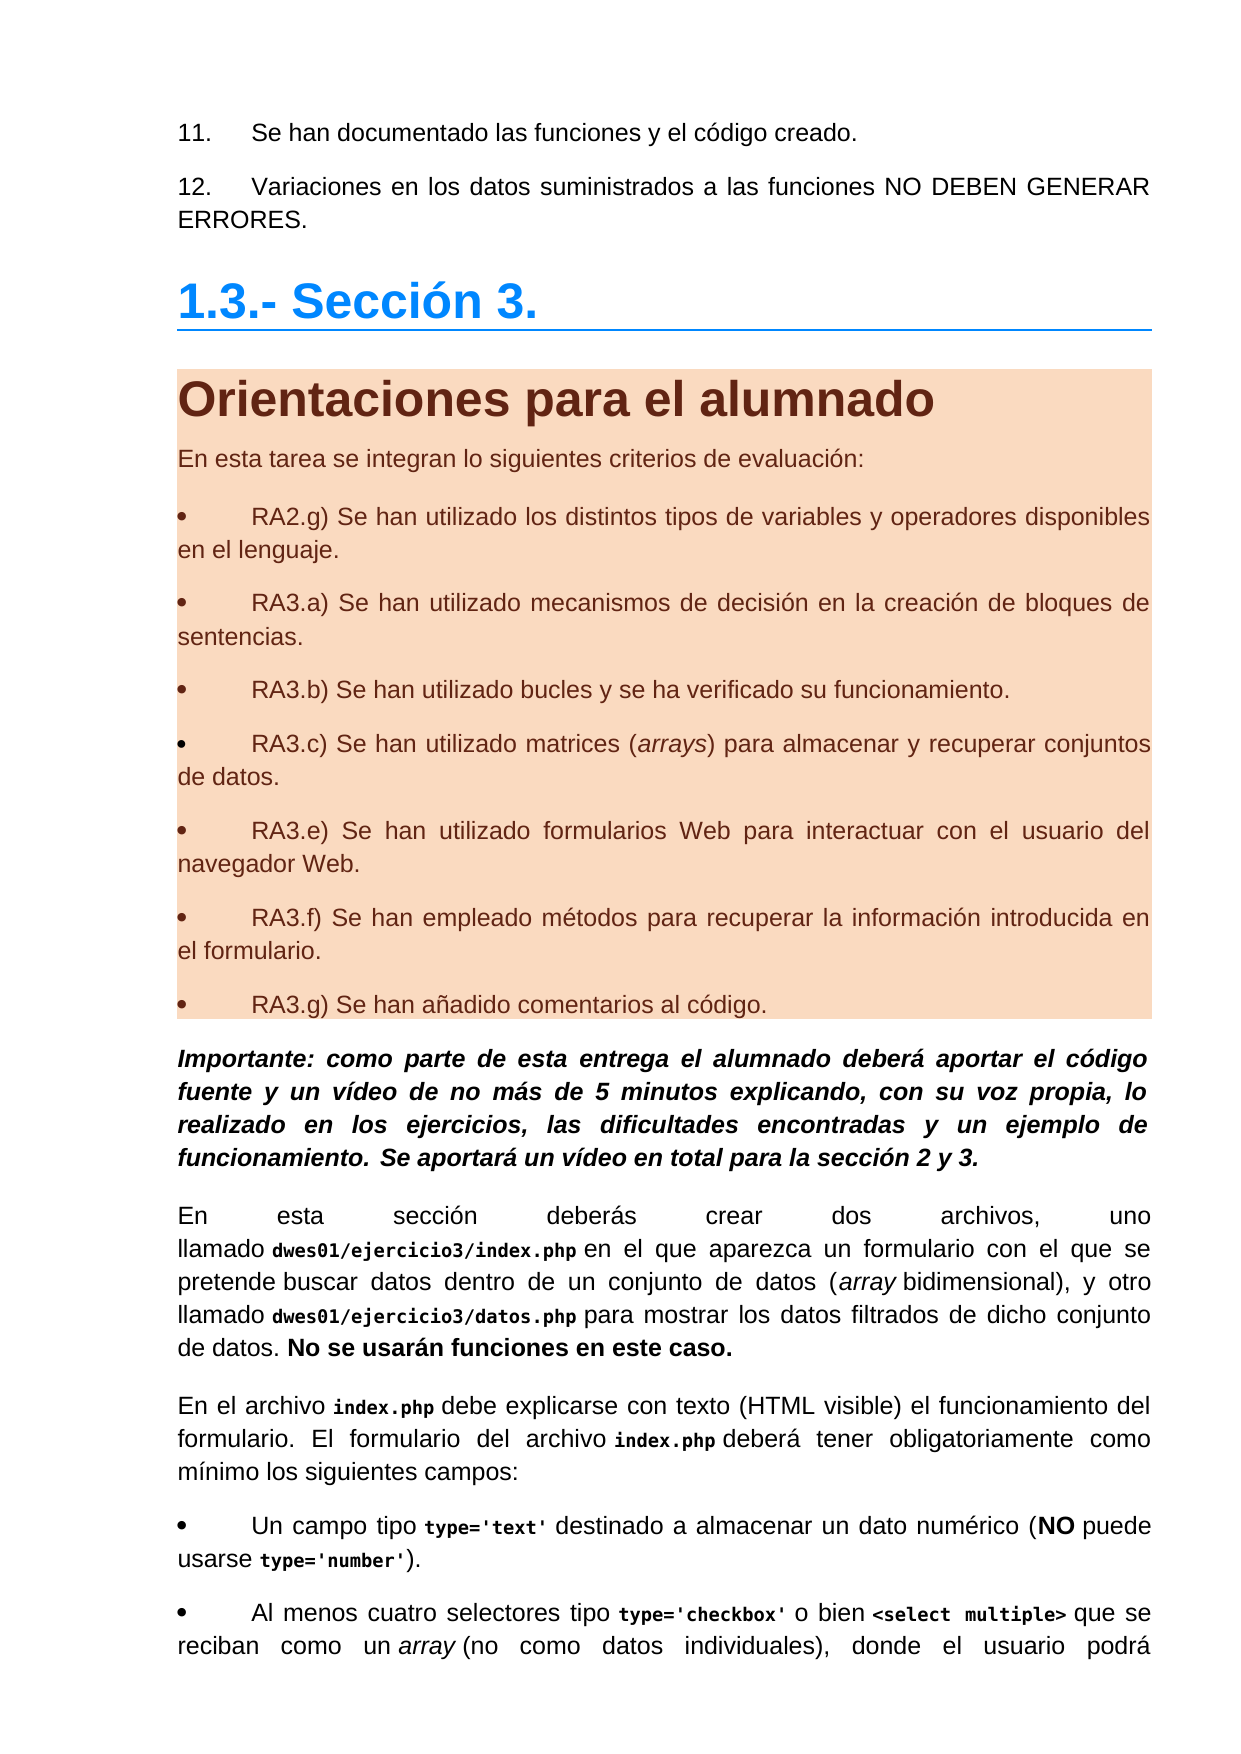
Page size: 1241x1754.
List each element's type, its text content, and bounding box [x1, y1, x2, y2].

text Orientaciones para el alumnado [177, 369, 1152, 427]
list RA3.f) Se han empleado métodos para recuperar la información introducida en el formulario. [177, 903, 1152, 965]
text En el archivo index.php debe explicarse con texto (HTML visible) el funcionamiento del formulario. El formulario del archivo index.php deberá tener obligatoriamente como mínimo los siguientes campos: [177, 1391, 1152, 1486]
list RA3.e) Se han utilizado formularios Web para interactuar con el usuario del navegador Web. [177, 816, 1152, 878]
list RA3.c) Se han utilizado matrices (arrays) para almacenar y recuperar conjuntos de datos. [177, 729, 1152, 791]
text 1.3.- Sección 3. [177, 271, 1152, 329]
list Al menos cuatro selectores tipo type='checkbox' o bien <select multiple> que se reciban como un array (no como datos individuales), donde el usuario podrá [177, 1598, 1152, 1660]
list Un campo tipo type='text' destinado a almacenar un dato numérico (NO puede usarse type='number'). [177, 1511, 1152, 1573]
list RA3.b) Se han utilizado bucles y se ha verificado su funcionamiento. [177, 675, 1152, 704]
list RA2.g) Se han utilizado los distintos tipos de variables y operadores disponibles en el lenguaje. [177, 501, 1152, 563]
list Se han documentado las funciones y el código creado. [177, 118, 1152, 147]
list Variaciones en los datos suministrados a las funciones NO DEBEN GENERAR ERRORES. [177, 172, 1152, 234]
text Importante: como parte de esta entrega el alumnado deberá aportar el código fuente y un vídeo de no más de 5 minutos explicando, con su voz propia, lo realizado en los ejercicios, las dificultades encontradas y un ejemplo de funcionamiento. Se aportará un vídeo en total para la sección 2 y 3. [177, 1044, 1152, 1172]
list RA3.g) Se han añadido comentarios al código. [177, 990, 1152, 1019]
text En esta tarea se integran lo siguientes criterios de evaluación: [177, 443, 1152, 472]
list RA3.a) Se han utilizado mecanismos de decisión en la creación de bloques de sentencias. [177, 588, 1152, 650]
text En esta sección deberás crear dos archivos, uno llamado dwes01/ejercicio3/index.php en el que aparezca un formulario con el que se pretende buscar datos dentro de un conjunto de datos (array bidimensional), y otro llamado dwes01/ejercicio3/datos.php para mostrar los datos filtrados de dicho conjunto de datos. No se usarán funciones en este caso. [177, 1201, 1152, 1362]
